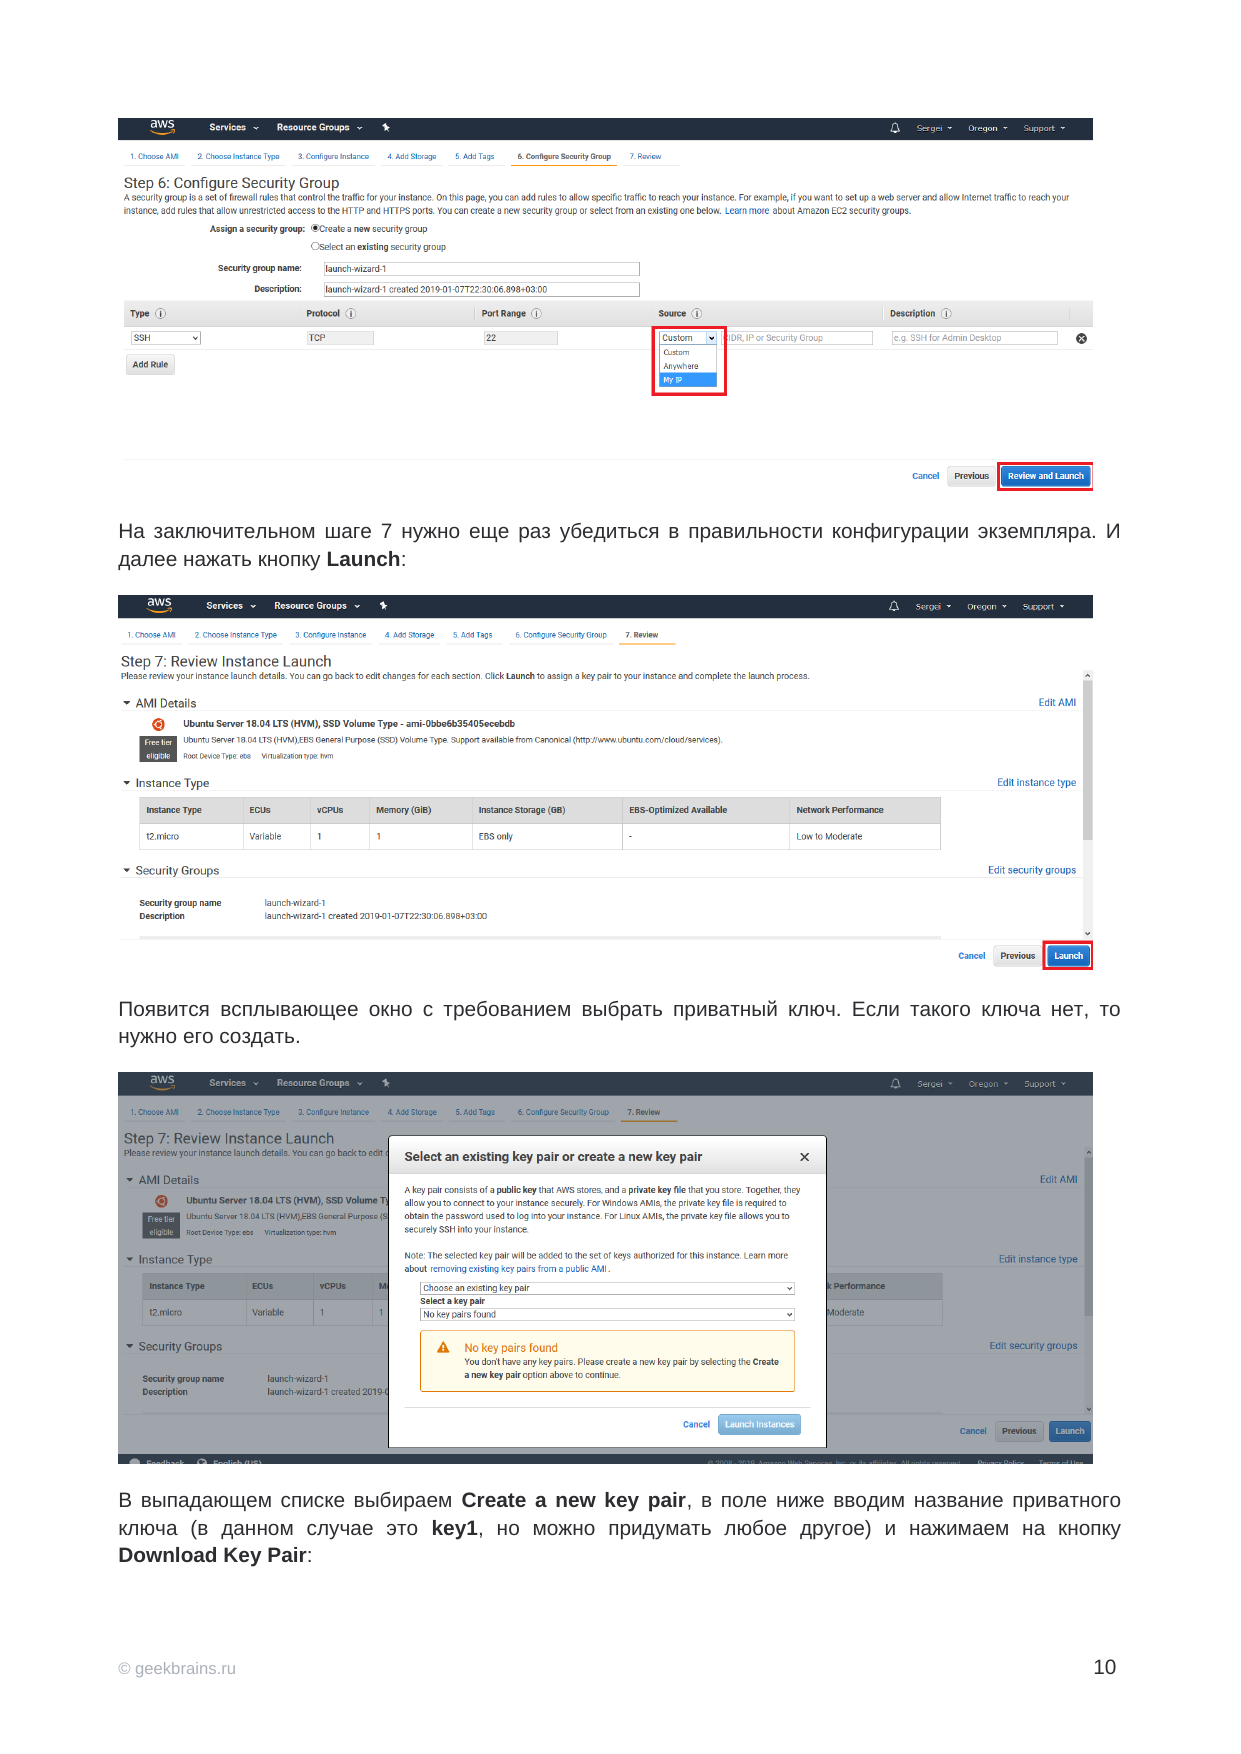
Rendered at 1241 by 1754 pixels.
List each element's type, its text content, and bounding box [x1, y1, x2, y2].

picture [118, 118, 1093, 495]
text На заключительном шаге 7 нужно еще раз убедиться в правильности конфигурации экземпляра. И далее нажать кнопку Launch: [118, 519, 1122, 571]
picture [118, 1072, 1093, 1464]
text В выпадающем списке выбираем Create a new key pair, в поле ниже вводим название приватного ключа (в данном случае это key1, но можно придумать любое другое) и нажимаем на кнопку Download Key Pair: [118, 1488, 1122, 1567]
picture [118, 595, 1093, 973]
text Появится всплывающее окно с требованием выбрать приватный ключ. Если такого ключа нет, то нужно его создать. [118, 997, 1122, 1048]
